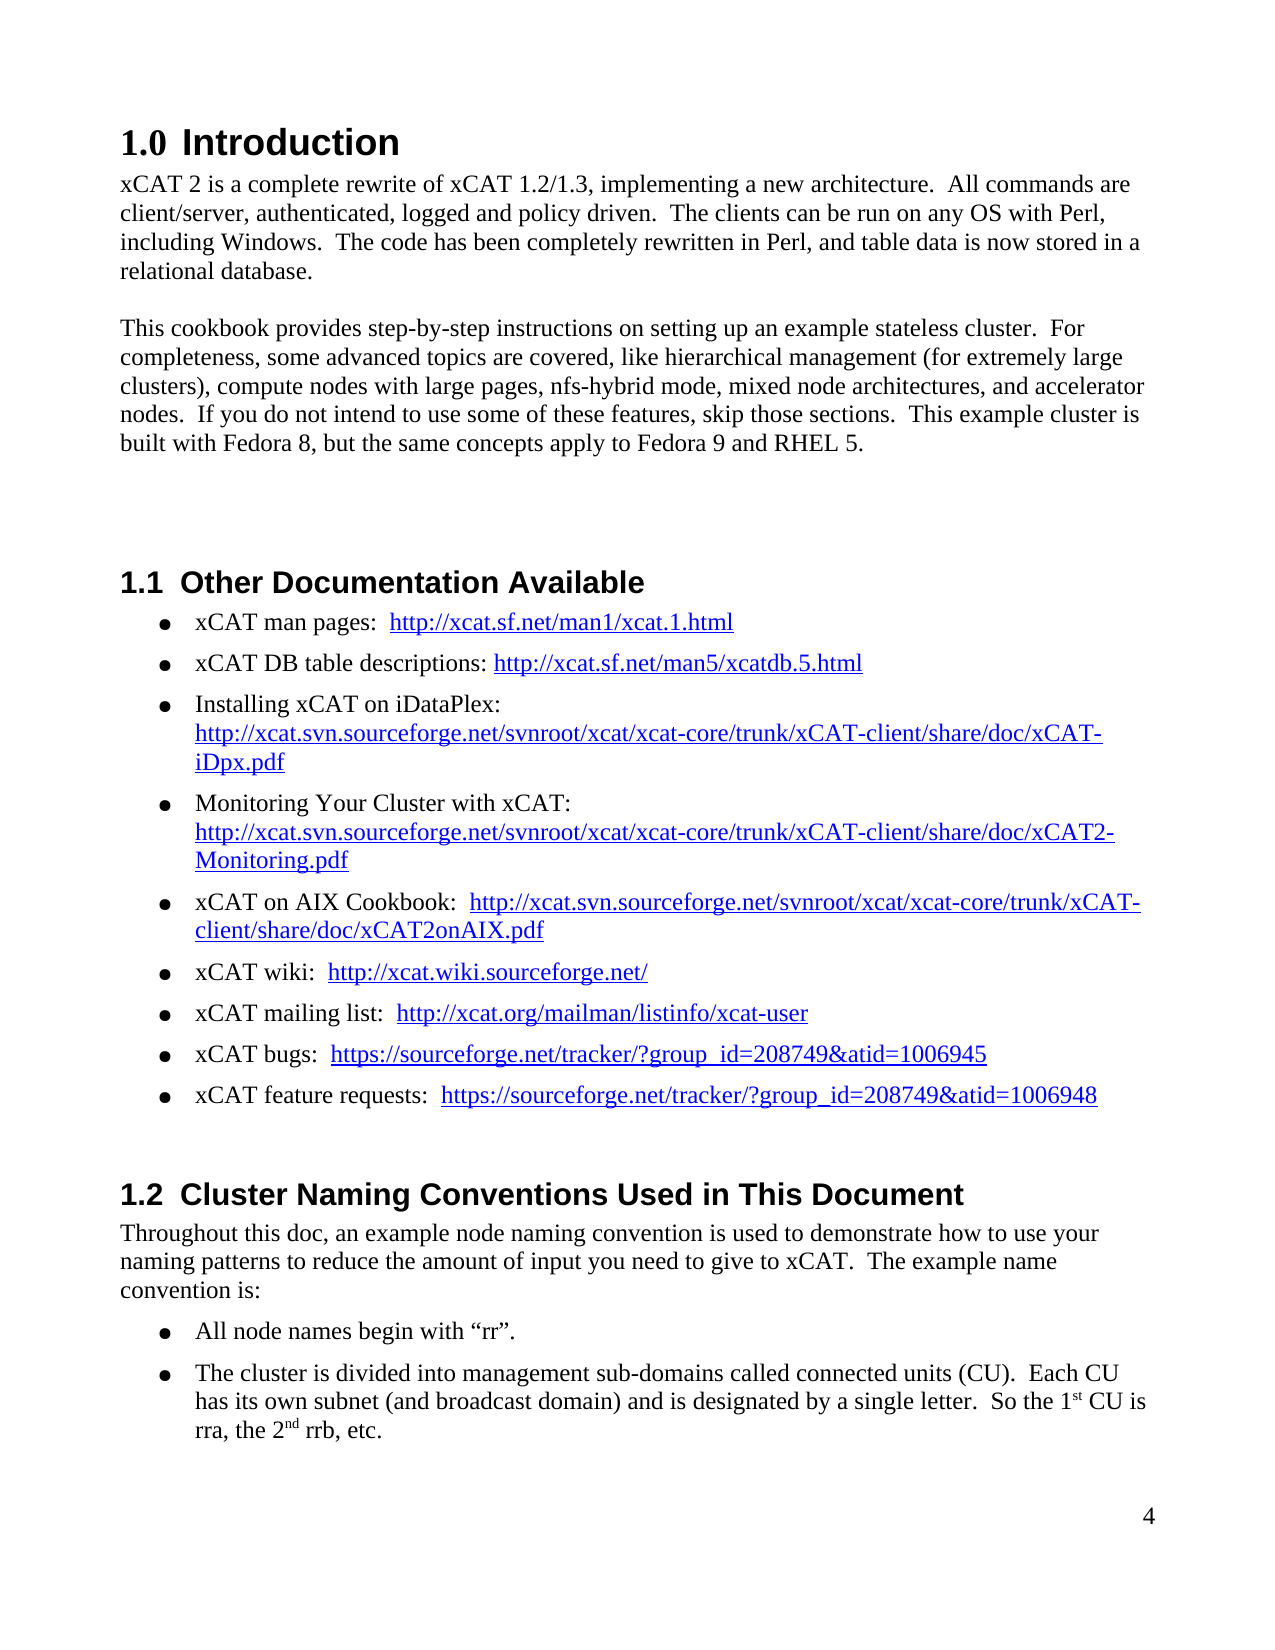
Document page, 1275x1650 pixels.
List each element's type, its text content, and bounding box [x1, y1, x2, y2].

text Throughout this doc, an example node naming convention is used to demonstrate how to use your naming patterns to reduce the amount of input you need to give to xCAT. The example name convention is: [120, 1218, 1155, 1304]
list The cluster is divided into management sub-domains called connected units (CU). Each CU has its own subnet (and broadcast domain) and is designated by a single letter. So the 1st CU is rra, the 2nd rrb, etc. [157, 1358, 1155, 1444]
subtitle Other Documentation Available [120, 564, 1155, 601]
list xCAT feature requests: https://sourceforge.net/tracker/?group_id=208749&atid=1006948 [157, 1081, 1155, 1109]
list xCAT man pages: http://xcat.sf.net/man1/xcat.1.html [157, 607, 1155, 636]
text This cookbook provides step-by-step instructions on setting up an example stateless cluster. For completeness, some advanced topics are covered, like hierarchical management (for extremely large clusters), compute nodes with large pages, nfs-hybrid mode, mixed node architectures, and accelerator nodes. If you do not intend to use some of these features, skip those sections. This example cluster is built with Fedora 8, but the same concepts apply to Fedora 9 and RHEL 5. [120, 313, 1155, 457]
text xCAT 2 is a complete rewrite of xCAT 1.2/1.3, implementing a new architecture. All commands are client/server, authenticated, logged and policy driven. The clients can be run on any OS with Perl, including Windows. The code has been completely rewritten in Perl, and table data is now stored in a relational database. [120, 169, 1155, 284]
list xCAT wiki: http://xcat.wiki.sourceforge.net/ [157, 957, 1155, 986]
list xCAT bugs: https://sourceforge.net/tracker/?group_id=208749&atid=1006945 [157, 1039, 1155, 1068]
list xCAT DB table descriptions: http://xcat.sf.net/man5/xcatdb.5.html [157, 648, 1155, 677]
subtitle Introduction [120, 120, 1155, 163]
list All node names begin with “rr”. [157, 1316, 1155, 1345]
list Monitoring Your Cluster with xCAT: http://xcat.svn.sourceforge.net/svnroot/xcat/xcat-core/trunk/xCAT-client/share/doc/xCAT2-Monitoring.pdf [157, 788, 1155, 874]
list xCAT mailing list: http://xcat.org/mailman/listinfo/xcat-user [157, 998, 1155, 1027]
subtitle Cluster Naming Conventions Used in This Document [120, 1176, 1155, 1211]
list Installing xCAT on iDataPlex: http://xcat.svn.sourceforge.net/svnroot/xcat/xcat-core/trunk/xCAT-client/share/doc/xCAT-iDpx.pdf [157, 689, 1155, 776]
list xCAT on AIX Cookbook: http://xcat.svn.sourceforge.net/svnroot/xcat/xcat-core/trunk/xCAT-client/share/doc/xCAT2onAIX.pdf [157, 887, 1155, 944]
